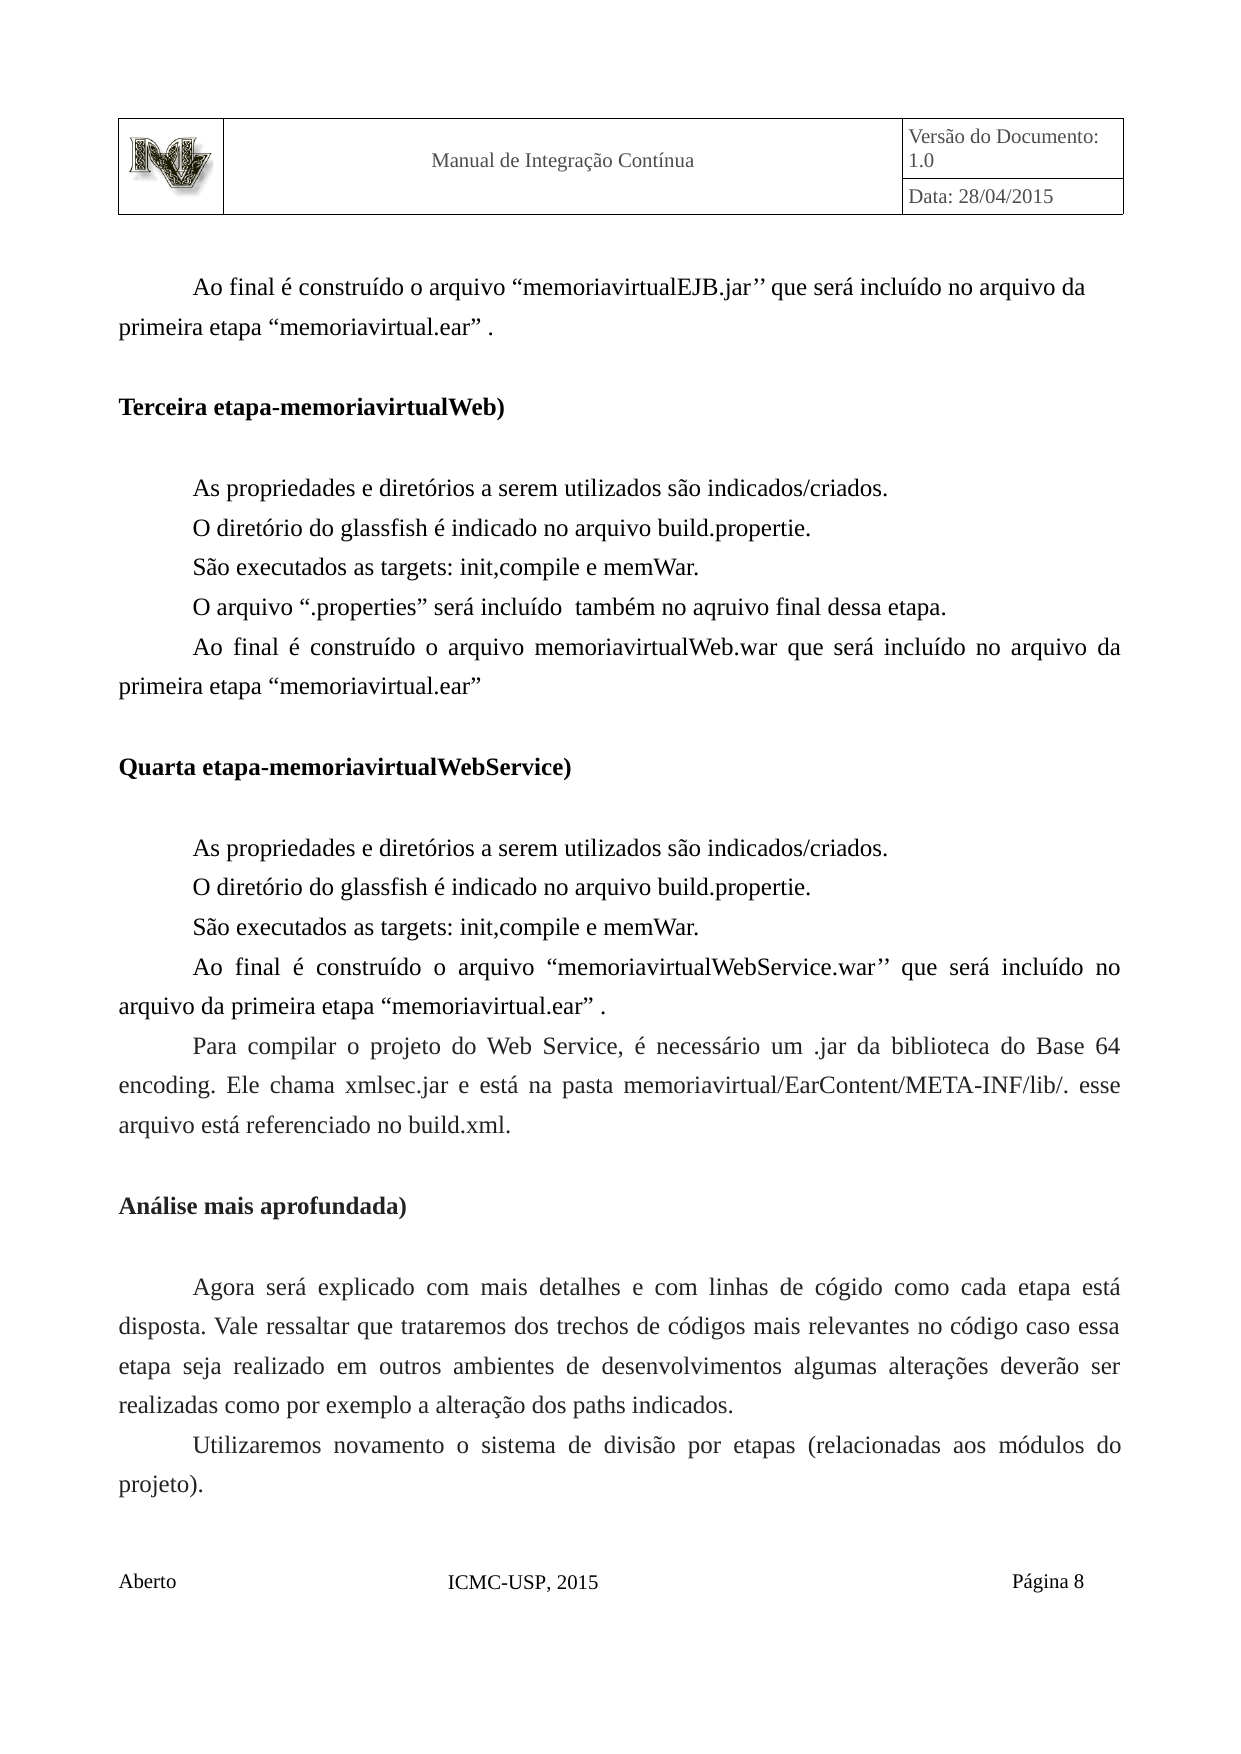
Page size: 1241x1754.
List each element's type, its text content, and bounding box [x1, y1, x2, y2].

text Análise mais aprofundada) [118, 1191, 1122, 1219]
text Ao final é construído o arquivo memoriavirtualWeb.war que será incluído no arquivo da primeira etapa “memoriavirtual.ear” [118, 632, 1122, 700]
picture [124, 125, 214, 200]
text O diretório do glassfish é indicado no arquivo build.propertie. [118, 513, 1122, 542]
text As propriedades e diretórios a serem utilizados são indicados/criados. [118, 473, 1122, 502]
text São executados as targets: init,compile e memWar. [118, 912, 1122, 941]
text Terceira etapa-memoriavirtualWeb) [118, 392, 1122, 421]
text Ao final é construído o arquivo “memoriavirtualEJB.jar’’ que será incluído no arquivo da primeira etapa “memoriavirtual.ear” . [118, 272, 1122, 340]
text As propriedades e diretórios a serem utilizados são indicados/criados. [118, 833, 1122, 862]
text Quarta etapa-memoriavirtualWebService) [118, 752, 1122, 781]
text O diretório do glassfish é indicado no arquivo build.propertie. [118, 872, 1122, 901]
text São executados as targets: init,compile e memWar. [118, 552, 1122, 581]
text Agora será explicado com mais detalhes e com linhas de cógido como cada etapa está disposta. Vale ressaltar que trataremos dos trechos de códigos mais relevantes no código caso essa etapa seja realizado em outros ambientes de desenvolvimentos algumas alterações deverão ser realizadas como por exemplo a alteração dos paths indicados. [118, 1272, 1122, 1419]
text Utilizaremos novamento o sistema de divisão por etapas (relacionadas aos módulos do projeto). [118, 1430, 1122, 1498]
text Para compilar o projeto do Web Service, é necessário um .jar da biblioteca do Base 64 encoding. Ele chama xmlsec.jar e está na pasta memoriavirtual/EarContent/META-INF/lib/. esse arquivo está referenciado no build.xml. [118, 1031, 1122, 1139]
text O arquivo “.properties” será incluído também no aqruivo final dessa etapa. [118, 592, 1122, 621]
text Ao final é construído o arquivo “memoriavirtualWebService.war’’ que será incluído no arquivo da primeira etapa “memoriavirtual.ear” . [118, 952, 1122, 1020]
